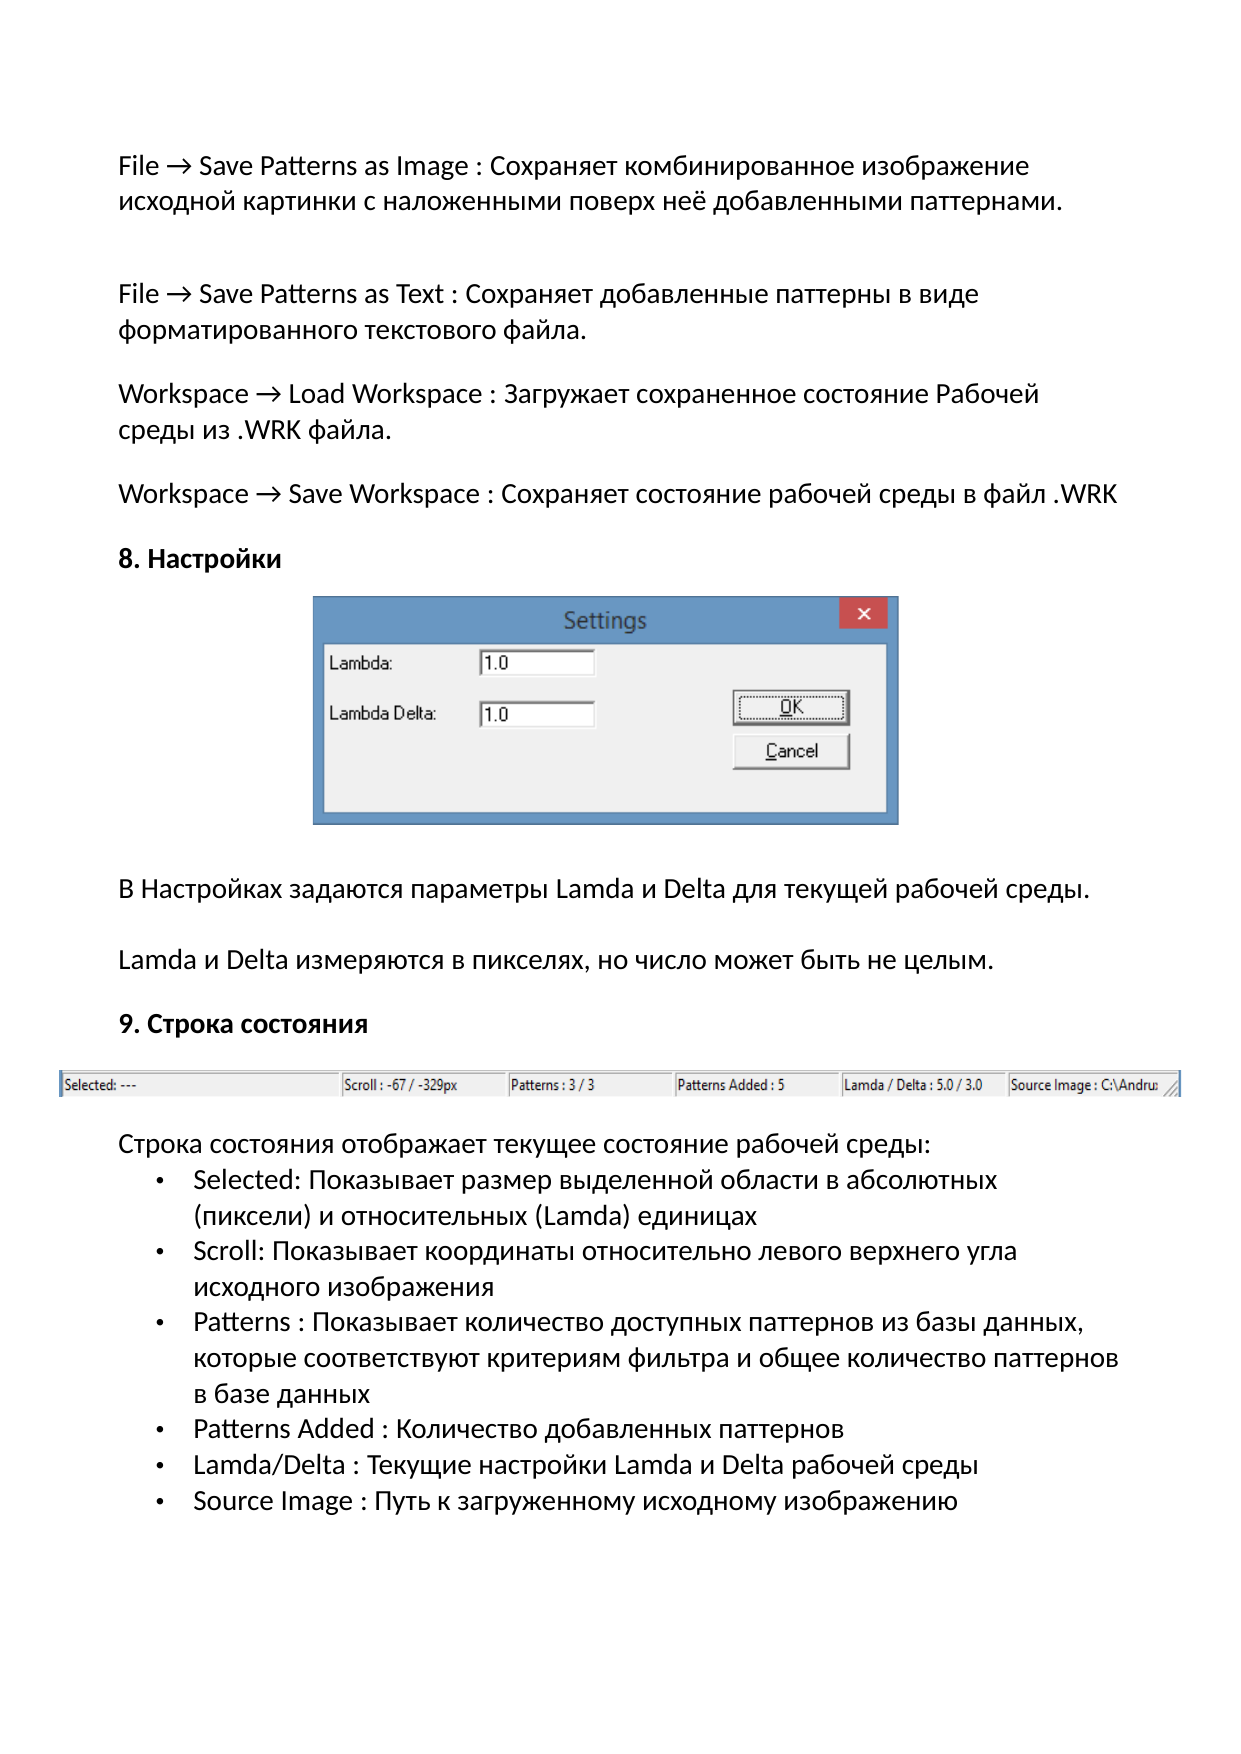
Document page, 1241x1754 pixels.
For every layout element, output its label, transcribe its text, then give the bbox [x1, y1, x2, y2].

text Workspace → Load Workspace : Загружает сохраненное состояние Рабочей среды из .WRK файла. [118, 376, 1122, 447]
picture [312, 596, 899, 825]
text File → Save Patterns as Text : Сохраняет добавленные паттерны в виде форматированного текстового файла. [118, 276, 1122, 347]
text 8. Настройки [118, 540, 1122, 576]
list Patterns Added : Количество добавленных паттернов [156, 1410, 1122, 1446]
list Scroll: Показывает координаты относительно левого верхнего угла исходного изображения [156, 1232, 1122, 1303]
text Строка состояния отображает текущее состояние рабочей среды: [118, 1125, 1122, 1161]
list Lamda/Delta : Текущие настройки Lamda и Delta рабочей среды [156, 1446, 1122, 1482]
text В Настройках задаются параметры Lamda и Delta для текущей рабочей среды. [118, 870, 1122, 906]
text Lamda и Delta измеряются в пикселях, но число может быть не целым. [118, 941, 1122, 977]
list Patterns : Показывает количество доступных паттернов из базы данных, которые соответствуют критериям фильтра и общее количество паттернов в базе данных [156, 1303, 1122, 1410]
text File → Save Patterns as Image : Сохраняет комбинированное изображение исходной картинки с наложенными поверх неё добавленными паттернами. [118, 147, 1122, 218]
list Source Image : Путь к загруженному исходному изображению [156, 1482, 1122, 1517]
text Workspace → Save Workspace : Сохраняет состояние рабочей среды в файл .WRK [118, 476, 1122, 511]
list Selected: Показывает размер выделенной области в абсолютных (пиксели) и относительных (Lamda) единицах [156, 1161, 1122, 1232]
text 9. Строка состояния [118, 1006, 1122, 1041]
